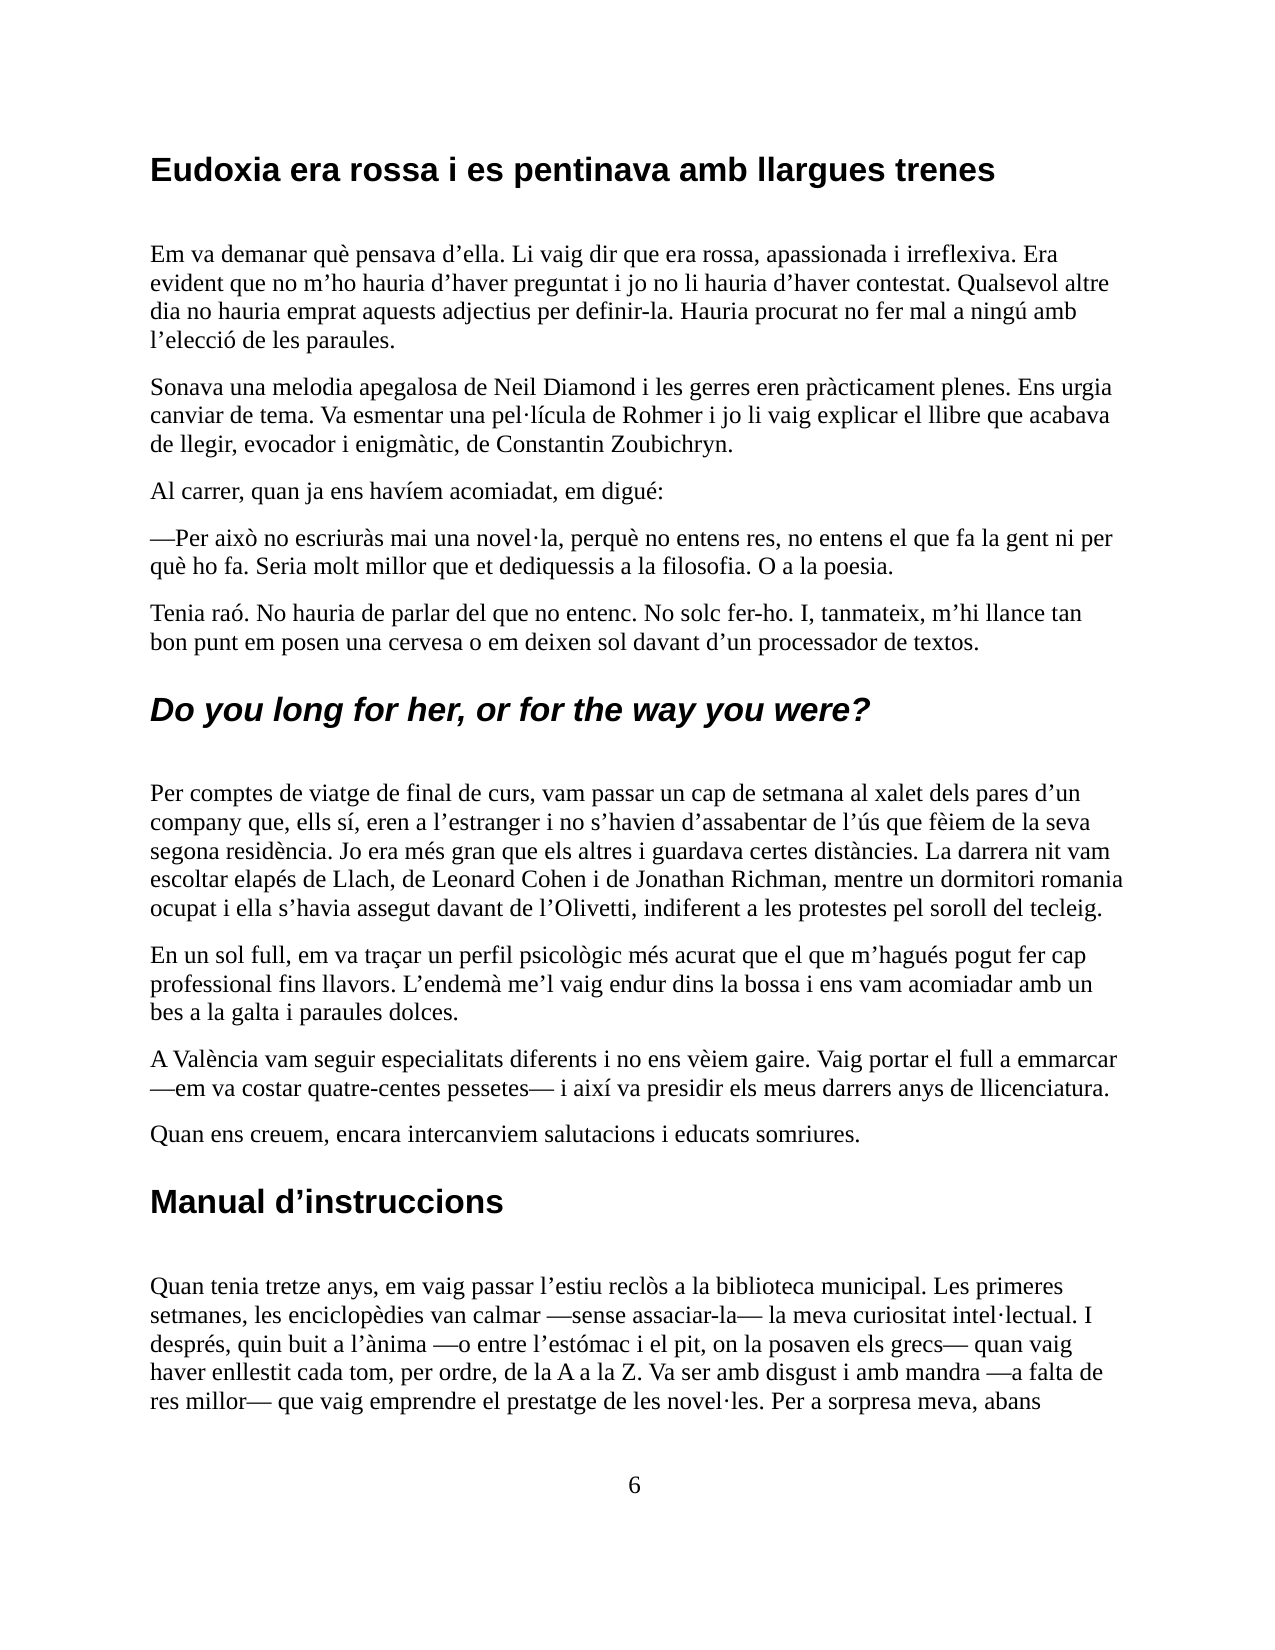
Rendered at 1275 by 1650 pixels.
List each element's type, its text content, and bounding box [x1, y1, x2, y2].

text Em va demanar què pensava d’ella. Li vaig dir que era rossa, apassionada i irreflexiva. Era evident que no m’ho hauria d’haver preguntat i jo no li hauria d’haver contestat. Qualsevol altre dia no hauria emprat aquests adjectius per definir-la. Hauria procurat no fer mal a ningú amb l’elecció de les paraules. [150, 239, 1125, 354]
text —Per això no escriuràs mai una novel·la, perquè no entens res, no entens el que fa la gent ni per què ho fa. Seria molt millor que et dediquessis a la filosofia. O a la poesia. [150, 523, 1125, 580]
text Quan tenia tretze anys, em vaig passar l’estiu reclòs a la biblioteca municipal. Les primeres setmanes, les enciclopèdies van calmar —sense assaciar-la— la meva curiositat intel·lectual. I després, quin buit a l’ànima —o entre l’estómac i el pit, on la posaven els grecs— quan vaig haver enllestit cada tom, per ordre, de la A a la Z. Va ser amb disgust i amb mandra —a falta de res millor— que vaig emprendre el prestatge de les novel·les. Per a sorpresa meva, abans [150, 1271, 1125, 1415]
text En un sol full, em va traçar un perfil psicològic més acurat que el que m’hagués pogut fer cap professional fins llavors. L’endemà me’l vaig endur dins la bossa i ens vam acomiadar amb un bes a la galta i paraules dolces. [150, 940, 1125, 1026]
text Quan ens creuem, encara intercanviem salutacions i educats somriures. [150, 1119, 1125, 1148]
subtitle Do you long for her, or for the way you were? [150, 689, 1125, 728]
text Tenia raó. No hauria de parlar del que no entenc. No solc fer-ho. I, tanmateix, m’hi llance tan bon punt em posen una cervesa o em deixen sol davant d’un processador de textos. [150, 598, 1125, 656]
text Per comptes de viatge de final de curs, vam passar un cap de setmana al xalet dels pares d’un company que, ells sí, eren a l’estranger i no s’havien d’assabentar de l’ús que fèiem de la seva segona residència. Jo era més gran que els altres i guardava certes distàncies. La darrera nit vam escoltar elapés de Llach, de Leonard Cohen i de Jonathan Richman, mentre un dormitori romania ocupat i ella s’havia assegut davant de l’Olivetti, indiferent a les protestes pel soroll del tecleig. [150, 778, 1125, 922]
subtitle Eudoxia era rossa i es pentinava amb llargues trenes [150, 150, 1125, 189]
text A València vam seguir especialitats diferents i no ens vèiem gaire. Vaig portar el full a emmarcar —em va costar quatre-centes pessetes— i així va presidir els meus darrers anys de llicenciatura. [150, 1044, 1125, 1102]
text Al carrer, quan ja ens havíem acomiadat, em digué: [150, 476, 1125, 505]
text Sonava una melodia apegalosa de Neil Diamond i les gerres eren pràcticament plenes. Ens urgia canviar de tema. Va esmentar una pel·lícula de Rohmer i jo li vaig explicar el llibre que acabava de llegir, evocador i enigmàtic, de Constantin Zoubichryn. [150, 372, 1125, 458]
subtitle Manual d’instruccions [150, 1182, 1125, 1221]
